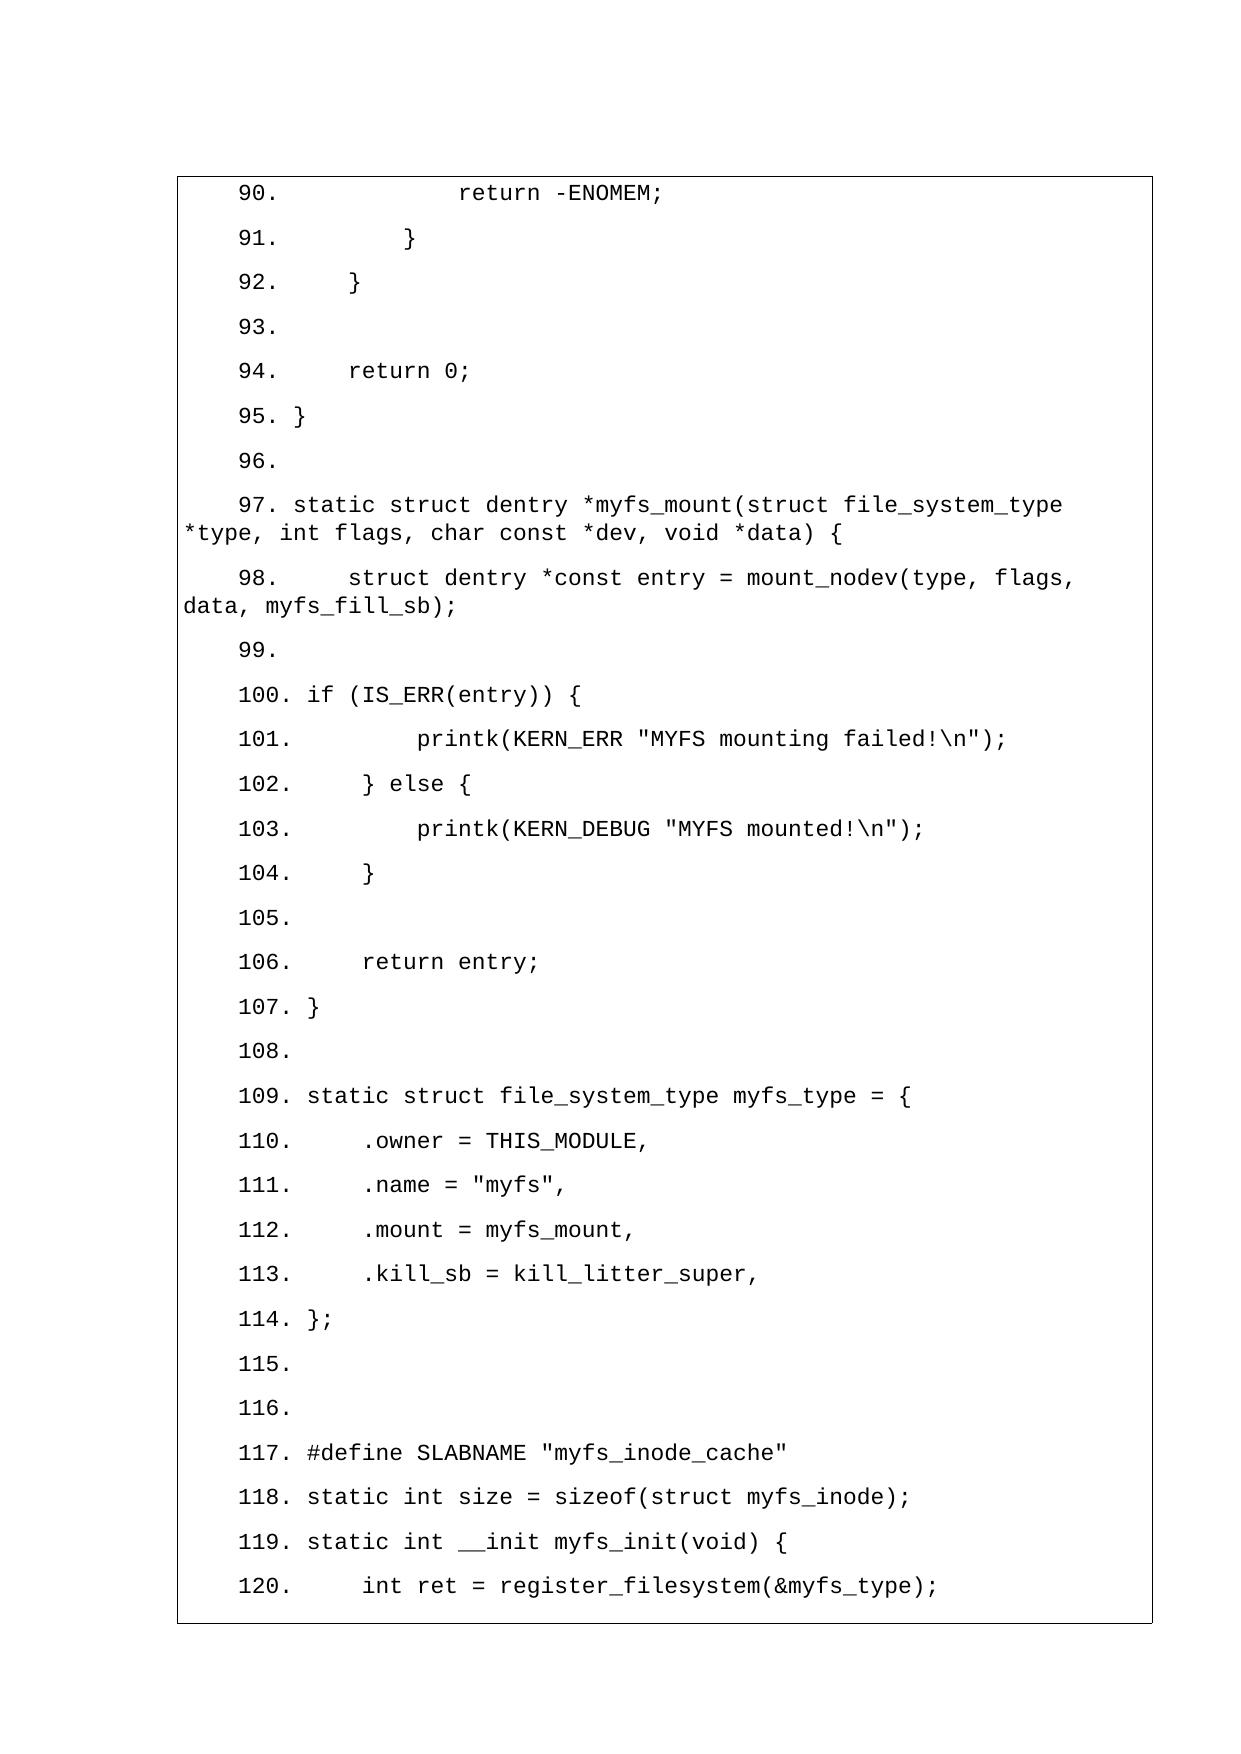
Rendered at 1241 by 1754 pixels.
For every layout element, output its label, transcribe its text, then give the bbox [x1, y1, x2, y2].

table_header 90. return -ENOMEM; 91. } 92. } 93. 94. return 0; 95. } 96. 97. static struct dentry *myfs_mount(struct file_system_type *type, int flags, char const *dev, void *data) { 98. struct dentry *const entry = mount_nodev(type, flags, data, myfs_fill_sb); 99. 100. if (IS_ERR(entry)) { 101. printk(KERN_ERR "MYFS mounting failed!\n"); 102. } else { 103. printk(KERN_DEBUG "MYFS mounted!\n"); 104. } 105. 106. return entry; 107. } 108. 109. static struct file_system_type myfs_type = { 110. .owner = THIS_MODULE, 111. .name = "myfs", 112. .mount = myfs_mount, 113. .kill_sb = kill_litter_super, 114. }; 115. 116. 117. #define SLABNAME "myfs_inode_cache" 118. static int size = sizeof(struct myfs_inode); 119. static int __init myfs_init(void) { 120. int ret = register_filesystem(&myfs_type); [178, 177, 1152, 1623]
